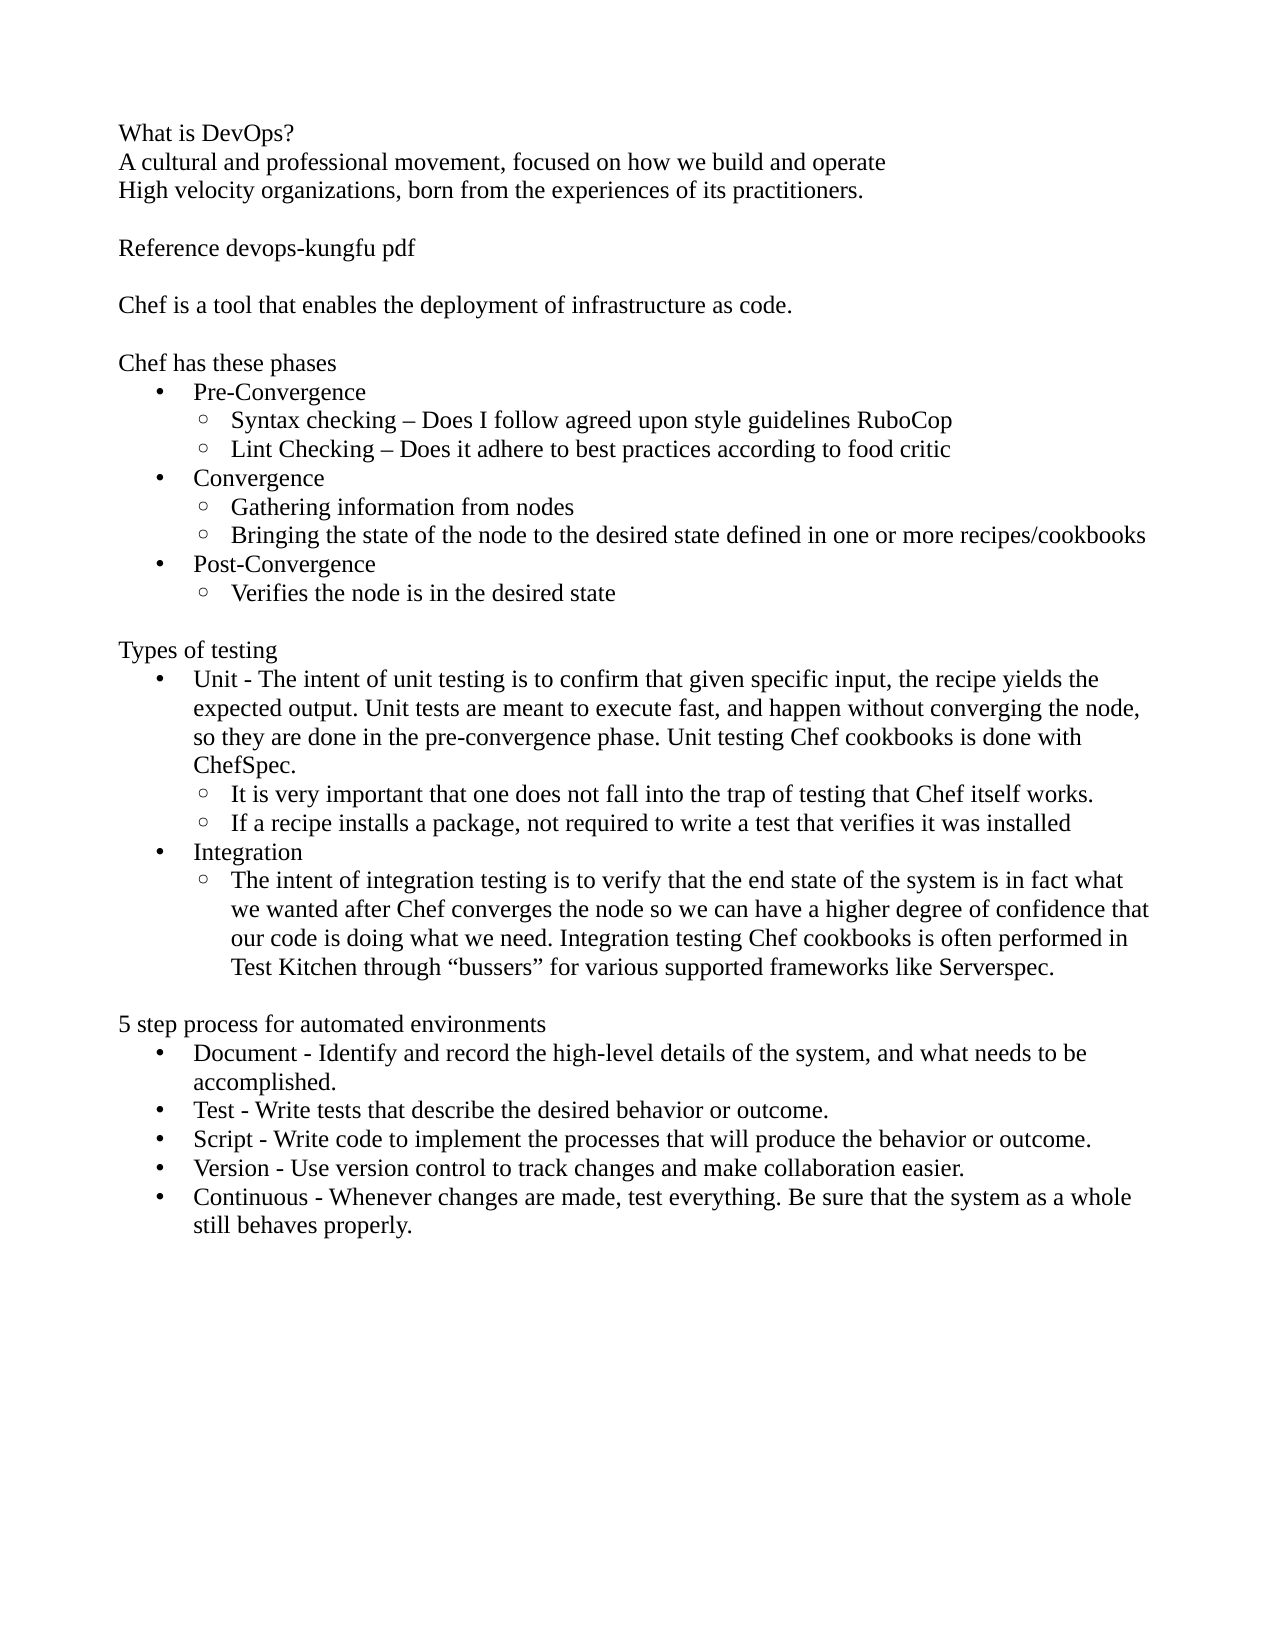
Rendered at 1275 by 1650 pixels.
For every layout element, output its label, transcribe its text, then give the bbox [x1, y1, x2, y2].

list Script - Write code to implement the processes that will produce the behavior or outcome. [156, 1124, 1157, 1153]
text High velocity organizations, born from the experiences of its practitioners. [118, 176, 1157, 204]
list Convergence [156, 463, 1157, 492]
list Version - Use version control to track changes and make collaboration easier. [156, 1153, 1157, 1182]
text Chef is a tool that enables the deployment of infrastructure as code. [118, 291, 1157, 319]
list Pre-Convergence [156, 377, 1157, 406]
list Syntax checking – Does I follow agreed upon style guidelines RuboCop [193, 406, 1157, 434]
list Continuous - Whenever changes are made, test everything. Be sure that the system as a whole still behaves properly. [156, 1182, 1157, 1239]
text 5 step process for automated environments [118, 1009, 1157, 1038]
list Unit - The intent of unit testing is to confirm that given specific input, the recipe yields the expected output. Unit tests are meant to execute fast, and happen without converging the node, so they are done in the pre-convergence phase. Unit testing Chef cookbooks is done with ChefSpec. [156, 664, 1157, 779]
text Reference devops-kungfu pdf [118, 233, 1157, 262]
text What is DevOps? [118, 118, 1157, 147]
list It is very important that one does not fall into the trap of testing that Chef itself works. [193, 779, 1157, 808]
text A cultural and professional movement, focused on how we build and operate [118, 147, 1157, 176]
list Integration [156, 837, 1157, 866]
list Document - Identify and record the high-level details of the system, and what needs to be accomplished. [156, 1038, 1157, 1096]
list Verifies the node is in the desired state [193, 578, 1157, 607]
list Lint Checking – Does it adhere to best practices according to food critic [193, 434, 1157, 463]
list Gathering information from nodes [193, 492, 1157, 521]
list Test - Write tests that describe the desired behavior or outcome. [156, 1096, 1157, 1124]
list Bringing the state of the node to the desired state defined in one or more recipes/cookbooks [193, 521, 1157, 549]
list The intent of integration testing is to verify that the end state of the system is in fact what we wanted after Chef converges the node so we can have a higher degree of confidence that our code is doing what we need. Integration testing Chef cookbooks is often performed in Test Kitchen through “bussers” for various supported frameworks like Serverspec. [193, 866, 1157, 981]
text Chef has these phases [118, 348, 1157, 377]
list Post-Convergence [156, 549, 1157, 578]
text Types of testing [118, 636, 1157, 664]
list If a recipe installs a package, not required to write a test that verifies it was installed [193, 808, 1157, 837]
